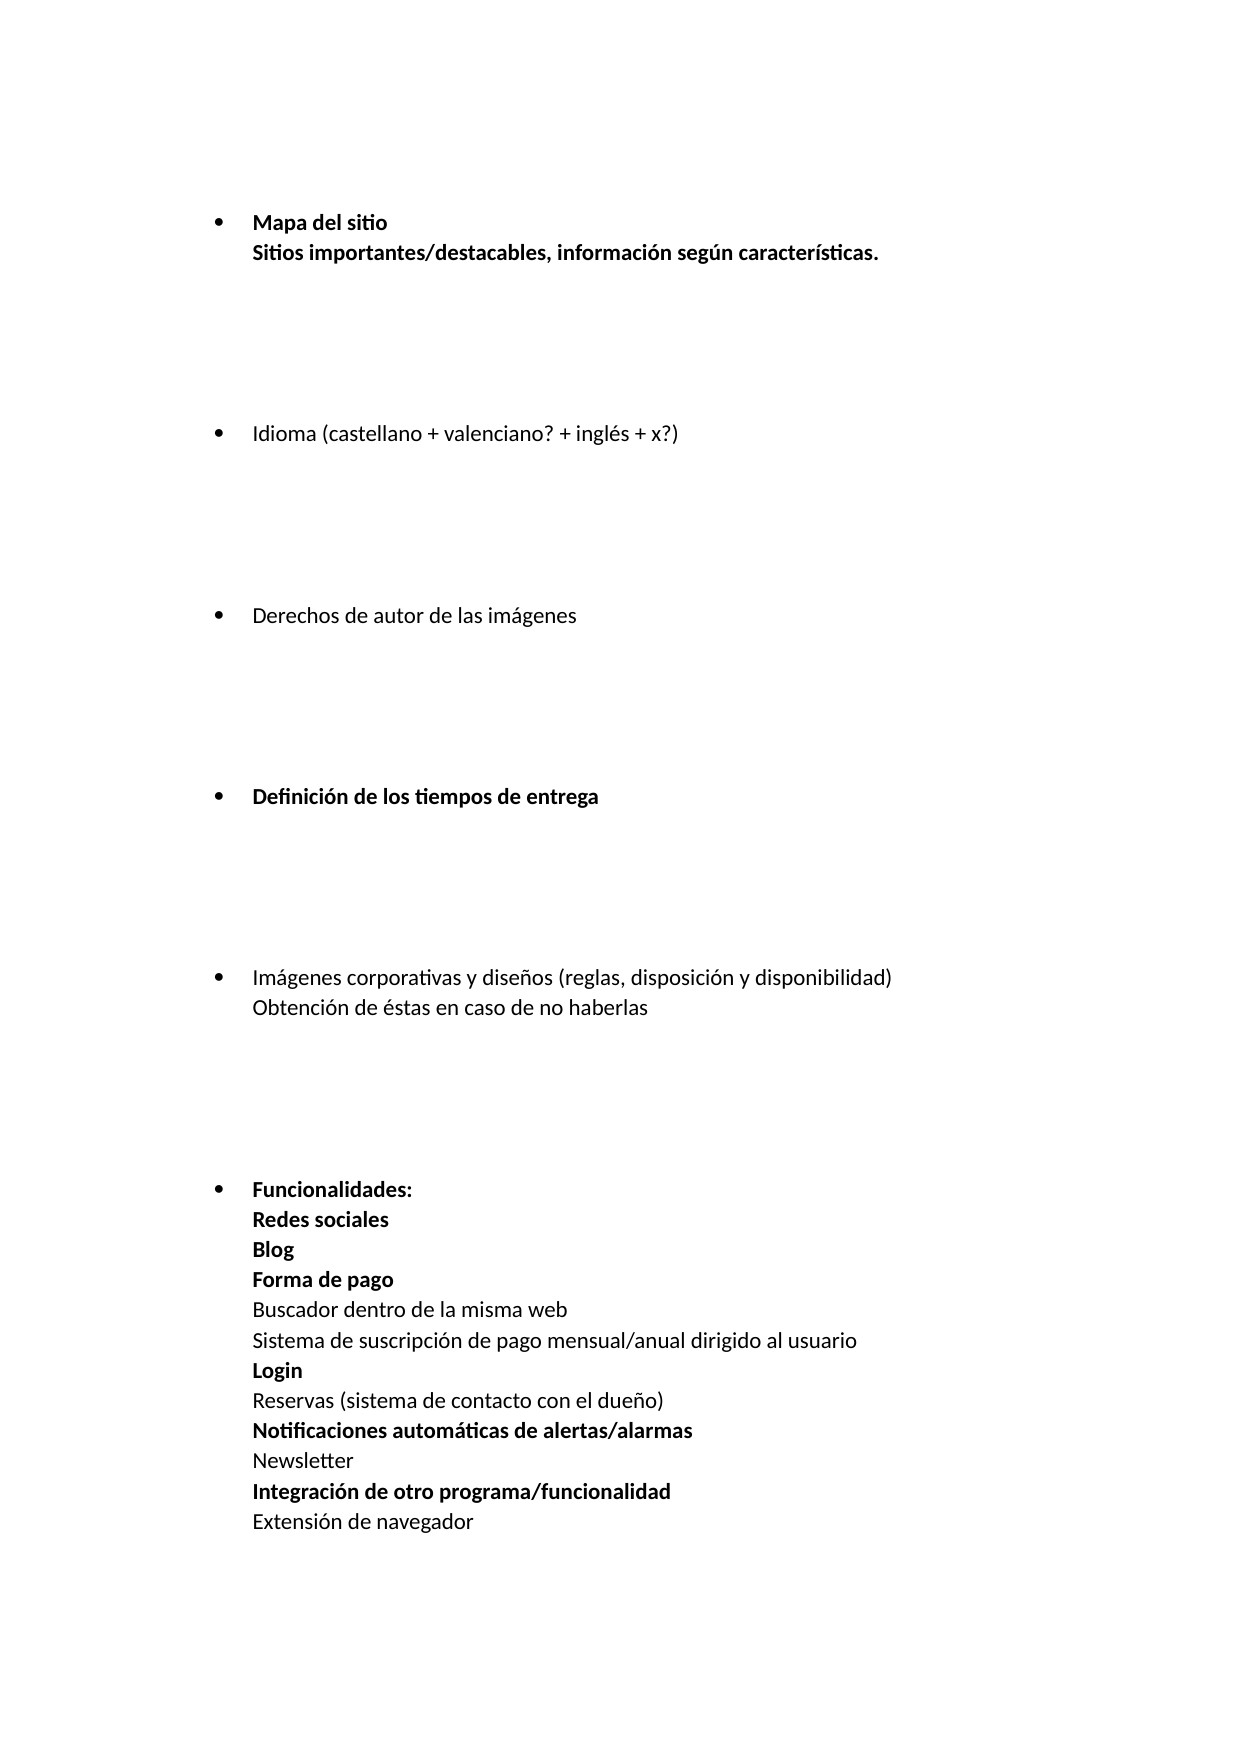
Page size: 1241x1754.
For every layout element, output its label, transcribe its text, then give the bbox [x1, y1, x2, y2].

list Definición de los tiempos de entrega [215, 782, 1063, 810]
list Idioma (castellano + valenciano? + inglés + x?) [215, 419, 1063, 447]
list Imágenes corporativas y diseños (reglas, disposición y disponibilidad) Obtención de éstas en caso de no haberlas [215, 963, 1063, 1021]
list Mapa del sitio Sitios importantes/destacables, información según características. [215, 208, 1063, 266]
list Derechos de autor de las imágenes [215, 601, 1063, 629]
list Funcionalidades: Redes sociales Blog Forma de pago Buscador dentro de la misma web Sistema de suscripción de pago mensual/anual dirigido al usuario Login Reservas (sistema de contacto con el dueño) Notificaciones automáticas de alertas/alarmas Newsletter Integración de otro programa/funcionalidad Extensión de navegador [215, 1175, 1063, 1535]
